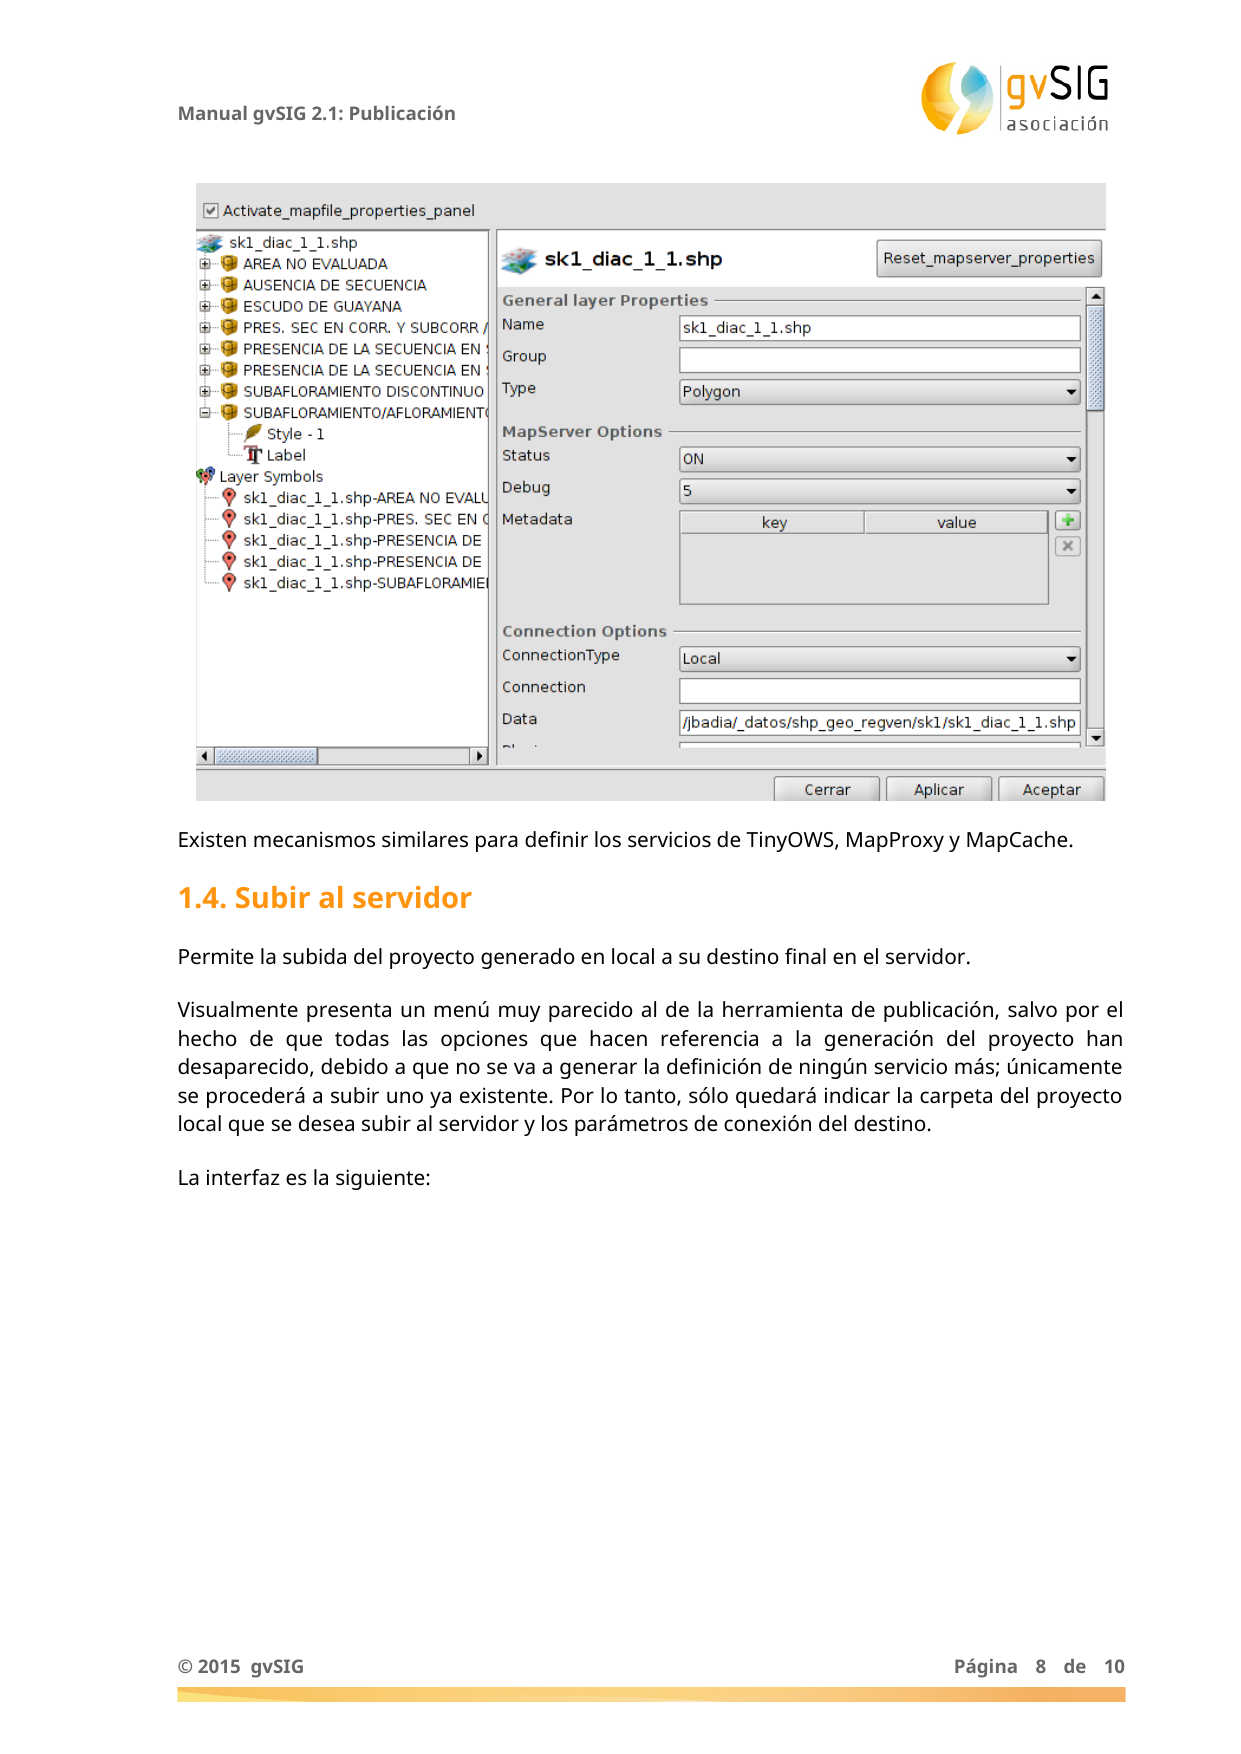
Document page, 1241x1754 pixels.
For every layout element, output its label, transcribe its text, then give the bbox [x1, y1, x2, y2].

text La interfaz es la siguiente: [177, 1163, 1125, 1191]
text Existen mecanismos similares para definir los servicios de TinyOWS, MapProxy y MapCache. [177, 825, 1125, 854]
subtitle 1.4. Subir al servidor [177, 877, 1125, 917]
text Permite la subida del proyecto generado en local a su destino final en el servidor. [177, 942, 1125, 970]
text Visualmente presenta un menú muy parecido al de la herramienta de publicación, salvo por el hecho de que todas las opciones que hacen referencia a la generación del proyecto han desaparecido, debido a que no se va a generar la definición de ningún servicio más; únicamente se procederá a subir uno ya existente. Por lo tanto, sólo quedará indicar la carpeta del proyecto local que se desea subir al servidor y los parámetros de conexión del destino. [177, 995, 1125, 1138]
picture [902, 47, 1122, 148]
picture [196, 183, 1107, 801]
picture [177, 1687, 1126, 1702]
